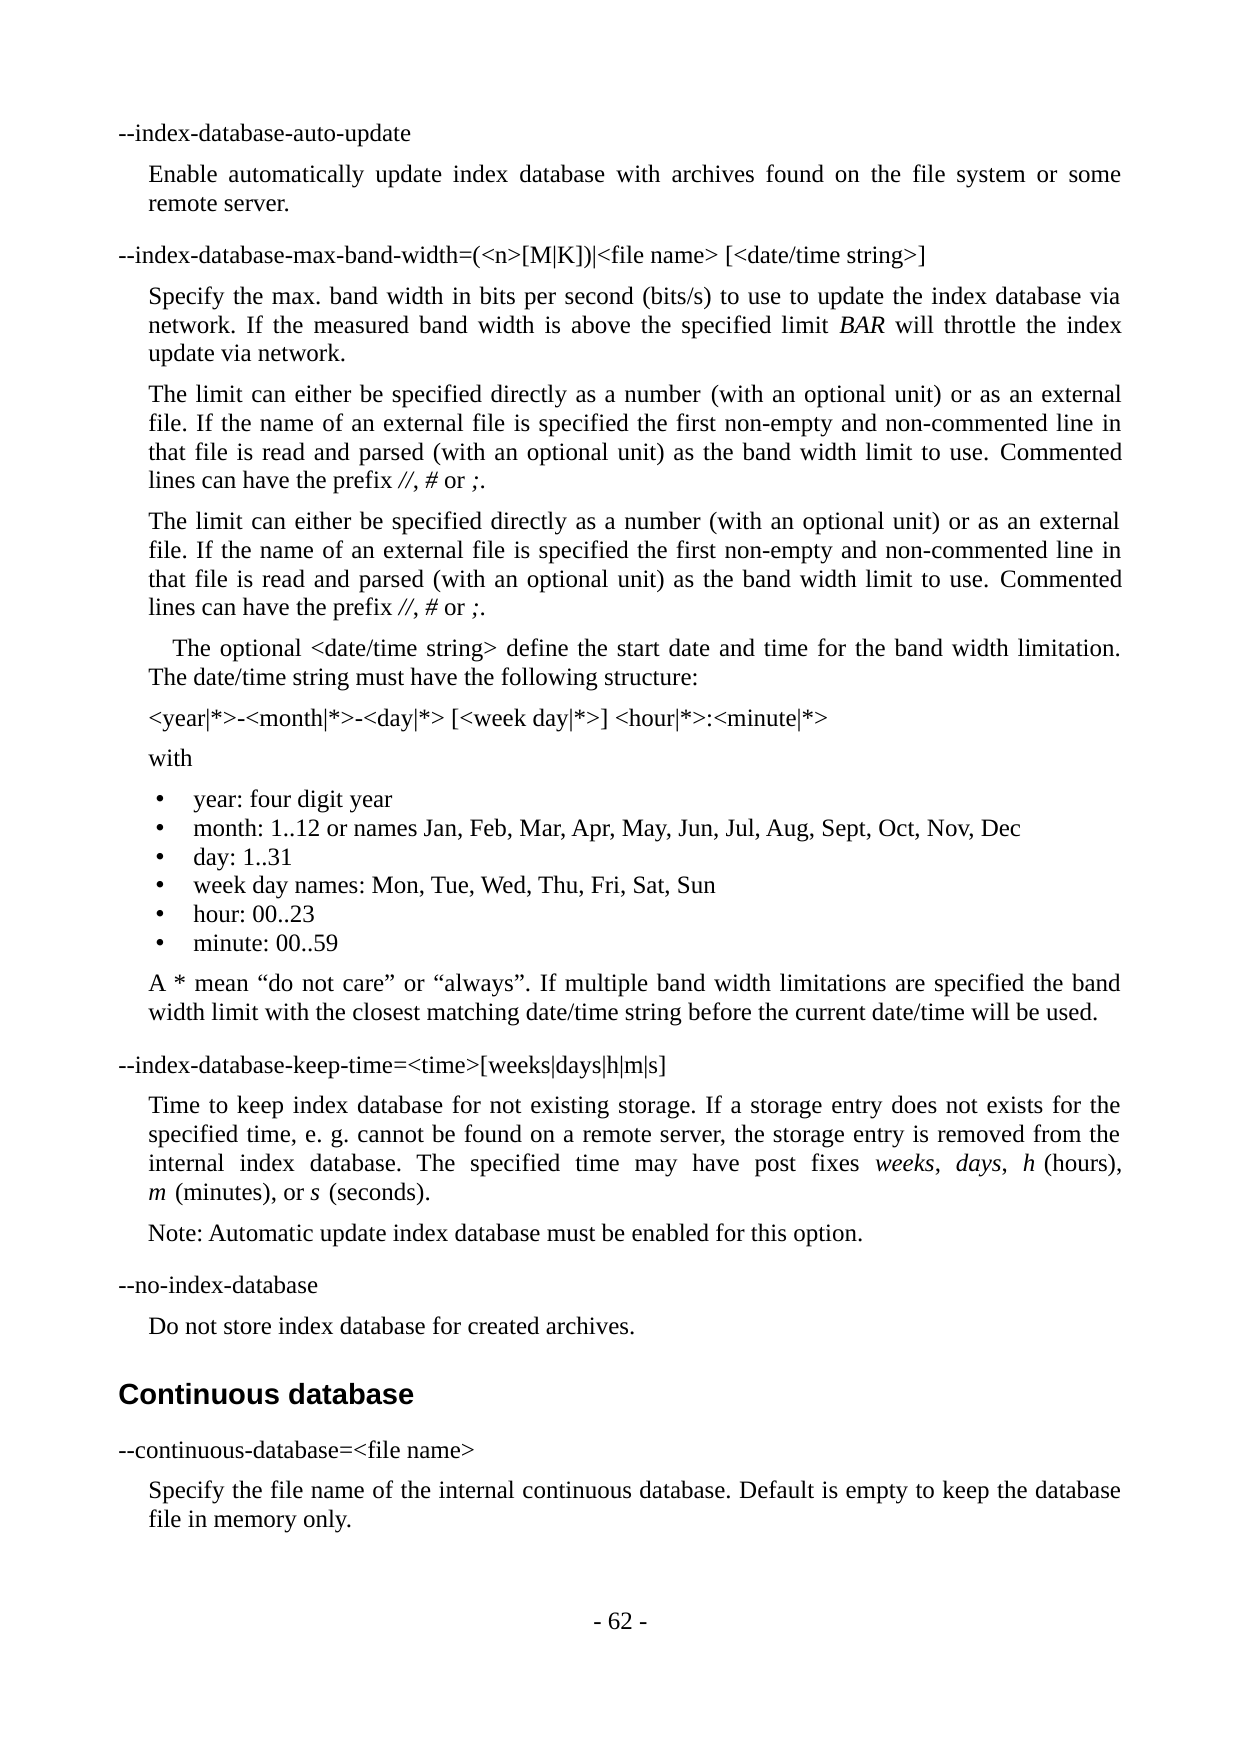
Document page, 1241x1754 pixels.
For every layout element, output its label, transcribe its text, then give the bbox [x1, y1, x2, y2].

title --index-database-auto-update [118, 118, 1122, 147]
list hour: 00..23 [156, 899, 1122, 928]
text Specify the file name of the internal continuous database. Default is empty to keep the database file in memory only. [148, 1476, 1122, 1533]
title --index-database-max-band-width=(<n>[M|K])|<file name> [<date/time string>] [118, 240, 1122, 269]
text Time to keep index database for not existing storage. If a storage entry does not exists for the specified time, e. g. cannot be found on a remote server, the storage entry is removed from the internal index database. The specified time may have post fixes weeks, days, h (hours), m (minutes), or s (seconds). [148, 1091, 1122, 1206]
list year: four digit year [156, 784, 1122, 813]
text The limit can either be specified directly as a number (with an optional unit) or as an external file. If the name of an external file is specified the first non-empty and non-commented line in that file is read and parsed (with an optional unit) as the band width limit to use. Commented lines can have the prefix //, # or ;. [148, 379, 1122, 494]
text A * mean “do not care” or “always”. If multiple band width limitations are specified the band width limit with the closest matching date/time string before the current date/time will be used. [148, 968, 1122, 1026]
text The limit can either be specified directly as a number (with an optional unit) or as an external file. If the name of an external file is specified the first non-empty and non-commented line in that file is read and parsed (with an optional unit) as the band width limit to use. Commented lines can have the prefix //, # or ;. [148, 506, 1122, 621]
subtitle Continuous database [118, 1377, 1122, 1410]
text Note: Automatic update index database must be enabled for this option. [148, 1218, 1122, 1246]
list week day names: Mon, Tue, Wed, Thu, Fri, Sat, Sun [156, 870, 1122, 899]
list minute: 00..59 [156, 928, 1122, 957]
title --index-database-keep-time=<time>[weeks|days|h|m|s] [118, 1050, 1122, 1079]
list month: 1..12 or names Jan, Feb, Mar, Apr, May, Jun, Jul, Aug, Sept, Oct, Nov, Dec [156, 813, 1122, 842]
text Enable automatically update index database with archives found on the file system or some remote server. [148, 159, 1122, 216]
text Specify the max. band width in bits per second (bits/s) to use to update the index database via network. If the measured band width is above the specified limit BAR will throttle the index update via network. [148, 281, 1122, 367]
title --continuous-database=<file name> [118, 1435, 1122, 1463]
text with [148, 743, 1122, 772]
text Do not store index database for created archives. [148, 1311, 1122, 1340]
title --no-index-database [118, 1270, 1122, 1299]
list day: 1..31 [156, 842, 1122, 870]
text The optional <date/time string> define the start date and time for the band width limitation. The date/time string must have the following structure: [148, 633, 1122, 691]
text <year|*>-<month|*>-<day|*> [<week day|*>] <hour|*>:<minute|*> [148, 703, 1122, 731]
